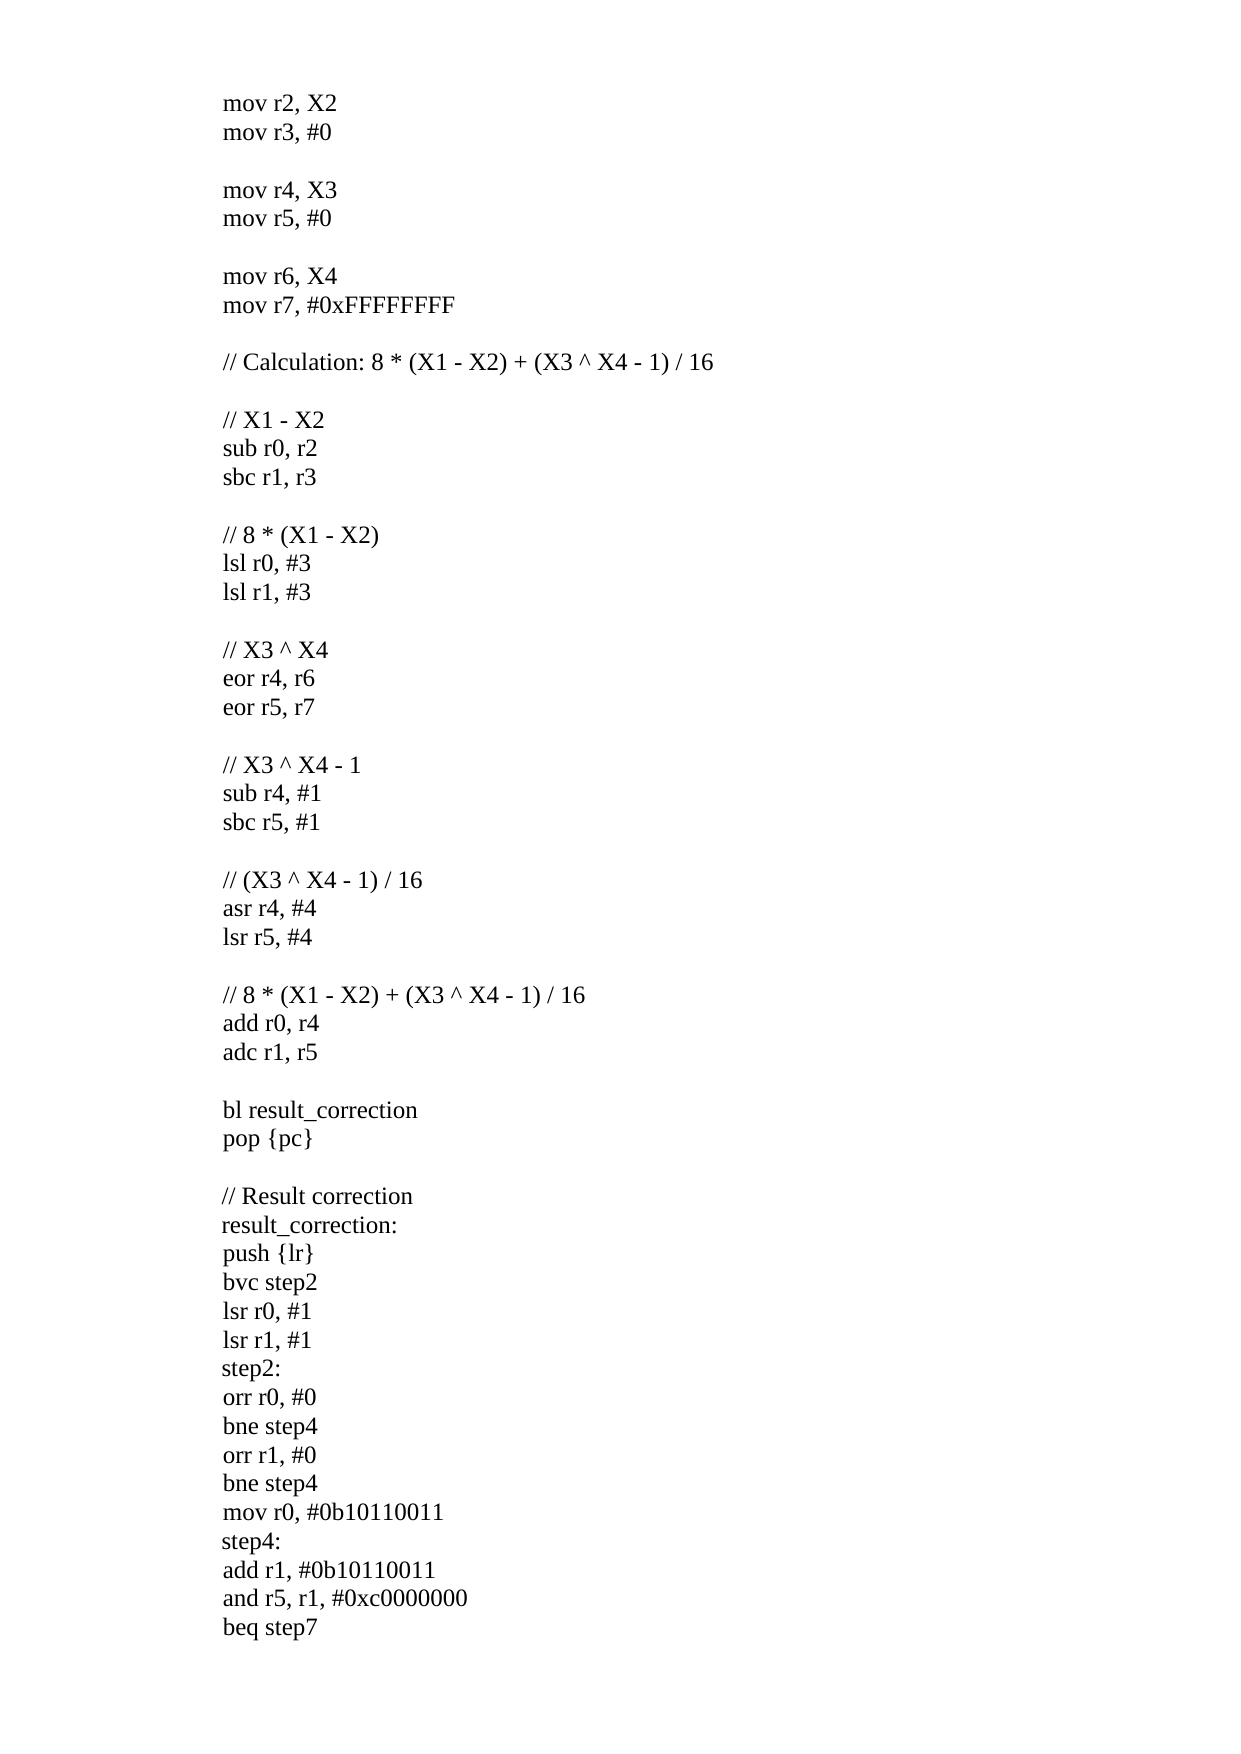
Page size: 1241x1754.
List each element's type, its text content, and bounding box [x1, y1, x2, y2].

text // X3 ^ X4 [148, 635, 1152, 663]
text // Result correction [148, 1181, 1152, 1210]
text orr r0, #0 [148, 1382, 1152, 1411]
text bne step4 [148, 1468, 1152, 1497]
text mov r5, #0 [148, 203, 1152, 232]
text eor r5, r7 [148, 692, 1152, 721]
text bvc step2 [148, 1267, 1152, 1296]
text beq step7 [148, 1612, 1152, 1641]
text bl result_correction [148, 1095, 1152, 1123]
text step2: [148, 1353, 1152, 1382]
text orr r1, #0 [148, 1440, 1152, 1468]
text bne step4 [148, 1411, 1152, 1440]
text eor r4, r6 [148, 663, 1152, 692]
text add r0, r4 [148, 1008, 1152, 1037]
text step4: [148, 1526, 1152, 1555]
text add r1, #0b10110011 [148, 1555, 1152, 1583]
text sbc r1, r3 [148, 462, 1152, 491]
text lsl r0, #3 [148, 548, 1152, 577]
text adc r1, r5 [148, 1037, 1152, 1066]
text // 8 * (X1 - X2) + (X3 ^ X4 - 1) / 16 [148, 980, 1152, 1008]
text mov r7, #0xFFFFFFFF [148, 290, 1152, 318]
text lsl r1, #3 [148, 577, 1152, 606]
text pop {pc} [148, 1123, 1152, 1152]
text lsr r5, #4 [148, 922, 1152, 951]
text push {lr} [148, 1238, 1152, 1267]
text // (X3 ^ X4 - 1) / 16 [148, 865, 1152, 893]
text // X3 ^ X4 - 1 [148, 750, 1152, 778]
text lsr r0, #1 [148, 1296, 1152, 1325]
text asr r4, #4 [148, 893, 1152, 922]
text // 8 * (X1 - X2) [148, 520, 1152, 548]
text sub r0, r2 [148, 433, 1152, 462]
text mov r3, #0 [148, 117, 1152, 146]
text sbc r5, #1 [148, 807, 1152, 836]
text sub r4, #1 [148, 778, 1152, 807]
text and r5, r1, #0xc0000000 [148, 1583, 1152, 1612]
text // X1 - X2 [148, 405, 1152, 433]
text // Calculation: 8 * (X1 - X2) + (X3 ^ X4 - 1) / 16 [148, 347, 1152, 376]
text result_correction: [148, 1210, 1152, 1238]
text mov r2, X2 [148, 88, 1152, 117]
text mov r0, #0b10110011 [148, 1497, 1152, 1526]
text mov r6, X4 [148, 261, 1152, 290]
text lsr r1, #1 [148, 1325, 1152, 1353]
text mov r4, X3 [148, 175, 1152, 203]
